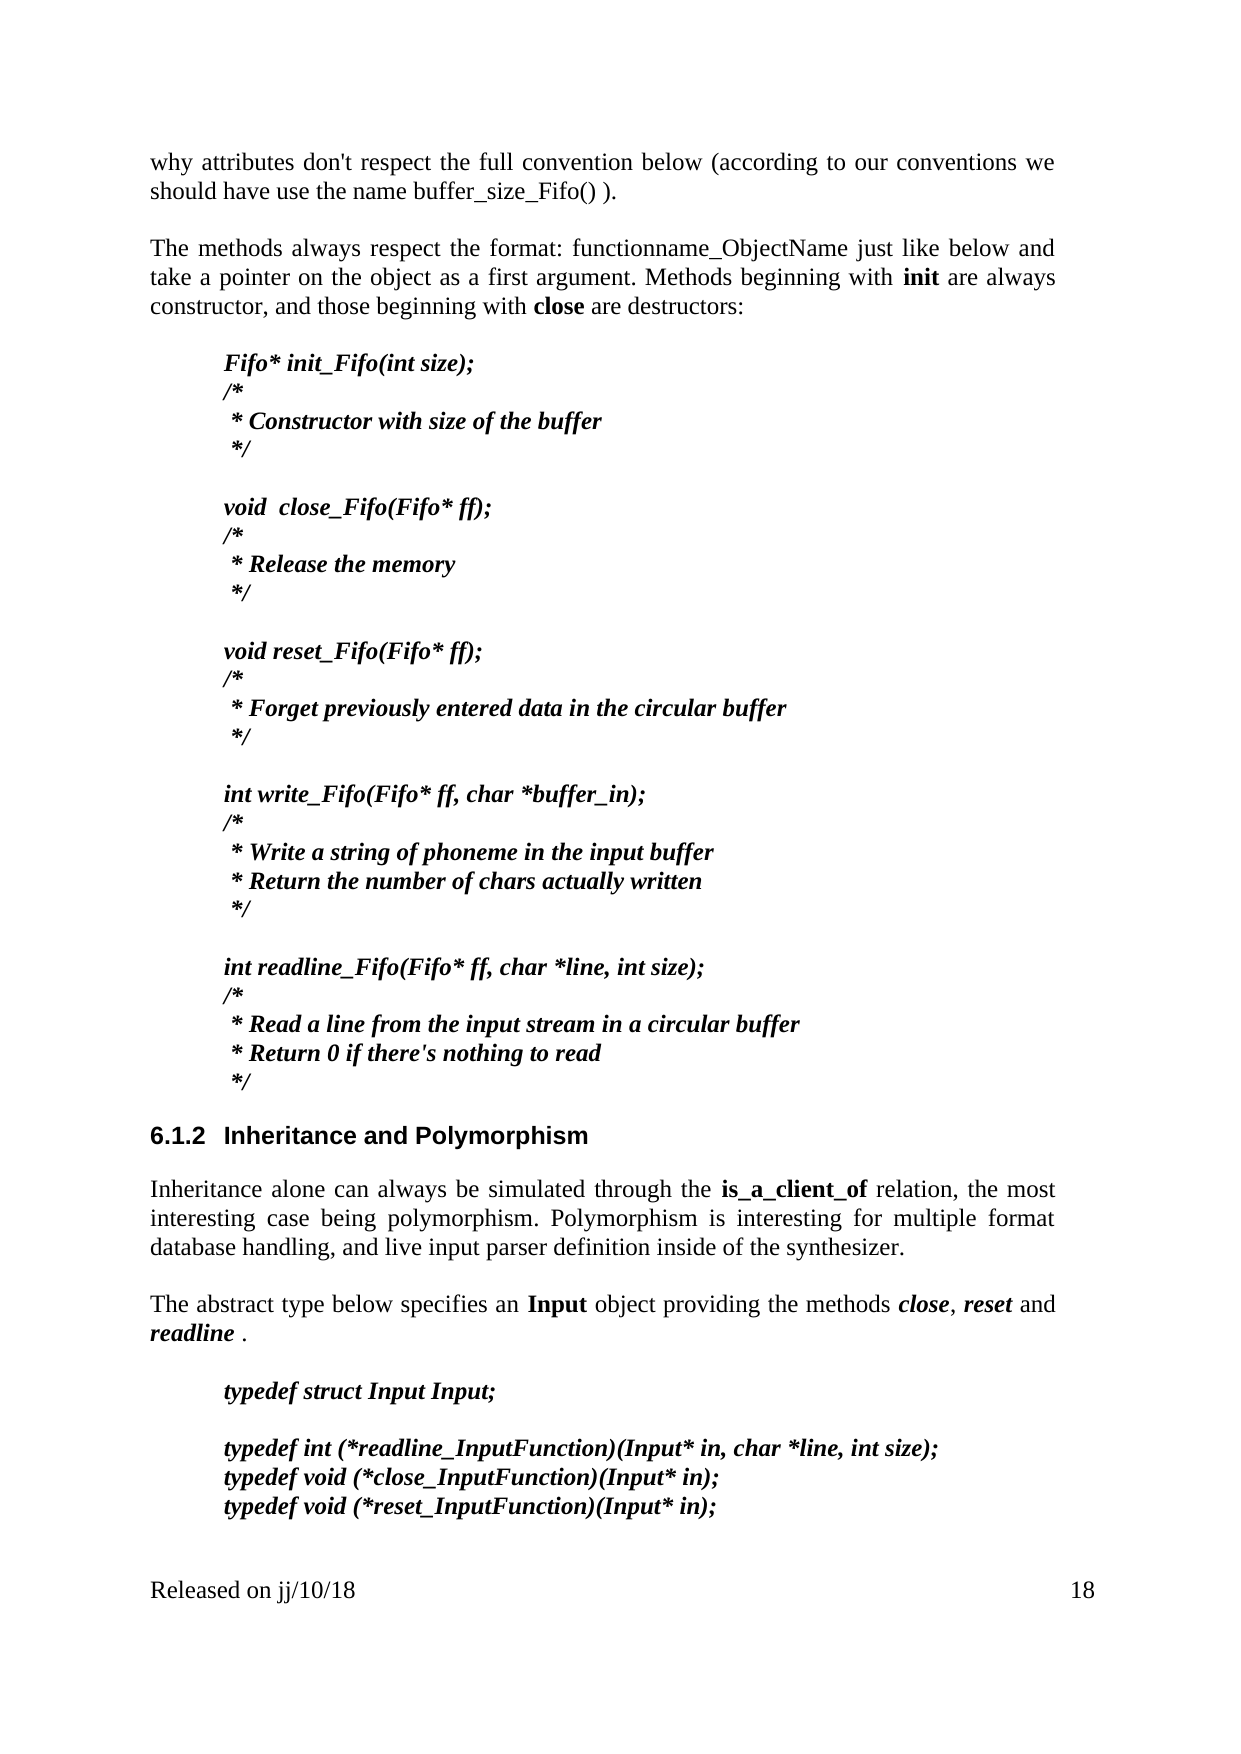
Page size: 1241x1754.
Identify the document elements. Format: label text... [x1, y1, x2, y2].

text */ [223, 722, 1056, 751]
text * Return 0 if there's nothing to read [223, 1038, 1056, 1067]
text * Read a line from the input stream in a circular buffer [223, 1009, 1056, 1038]
text /* [223, 377, 1056, 406]
text Fifo* init_Fifo(int size); [223, 348, 1056, 377]
text */ [223, 1067, 1056, 1096]
text typedef struct Input Input; [223, 1376, 1056, 1404]
text typedef void (*close_InputFunction)(Input* in); [223, 1462, 1056, 1491]
text * Constructor with size of the buffer [223, 406, 1056, 434]
text /* [223, 808, 1056, 837]
text * Write a string of phoneme in the input buffer [223, 837, 1056, 866]
text /* [223, 521, 1056, 549]
text void close_Fifo(Fifo* ff); [223, 492, 1056, 521]
text void reset_Fifo(Fifo* ff); [223, 636, 1056, 664]
text /* [223, 981, 1056, 1009]
text */ [223, 578, 1056, 607]
text typedef void (*reset_InputFunction)(Input* in); [223, 1491, 1056, 1519]
text * Release the memory [223, 549, 1056, 578]
text */ [223, 434, 1056, 463]
text /* [223, 664, 1056, 693]
text Inheritance alone can always be simulated through the is_a_client_of relation, the most interesting case being polymorphism. Polymorphism is interesting for multiple format database handling, and live input parser definition inside of the synthesizer. [150, 1174, 1056, 1261]
text int write_Fifo(Fifo* ff, char *buffer_in); [223, 779, 1056, 808]
text why attributes don't respect the full convention below (according to our conventions we should have use the name buffer_size_Fifo() ). [150, 147, 1056, 204]
text * Forget previously entered data in the circular buffer [223, 693, 1056, 722]
text The abstract type below specifies an Input object providing the methods close, reset and readline . [150, 1289, 1056, 1347]
subtitle Inheritance and Polymorphism [150, 1121, 1056, 1149]
text typedef int (*readline_InputFunction)(Input* in, char *line, int size); [223, 1433, 1056, 1462]
text int readline_Fifo(Fifo* ff, char *line, int size); [223, 952, 1056, 981]
text The methods always respect the format: functionname_ObjectName just like below and take a pointer on the object as a first argument. Methods beginning with init are always constructor, and those beginning with close are destructors: [150, 233, 1056, 319]
text * Return the number of chars actually written [223, 866, 1056, 894]
text */ [223, 894, 1056, 923]
